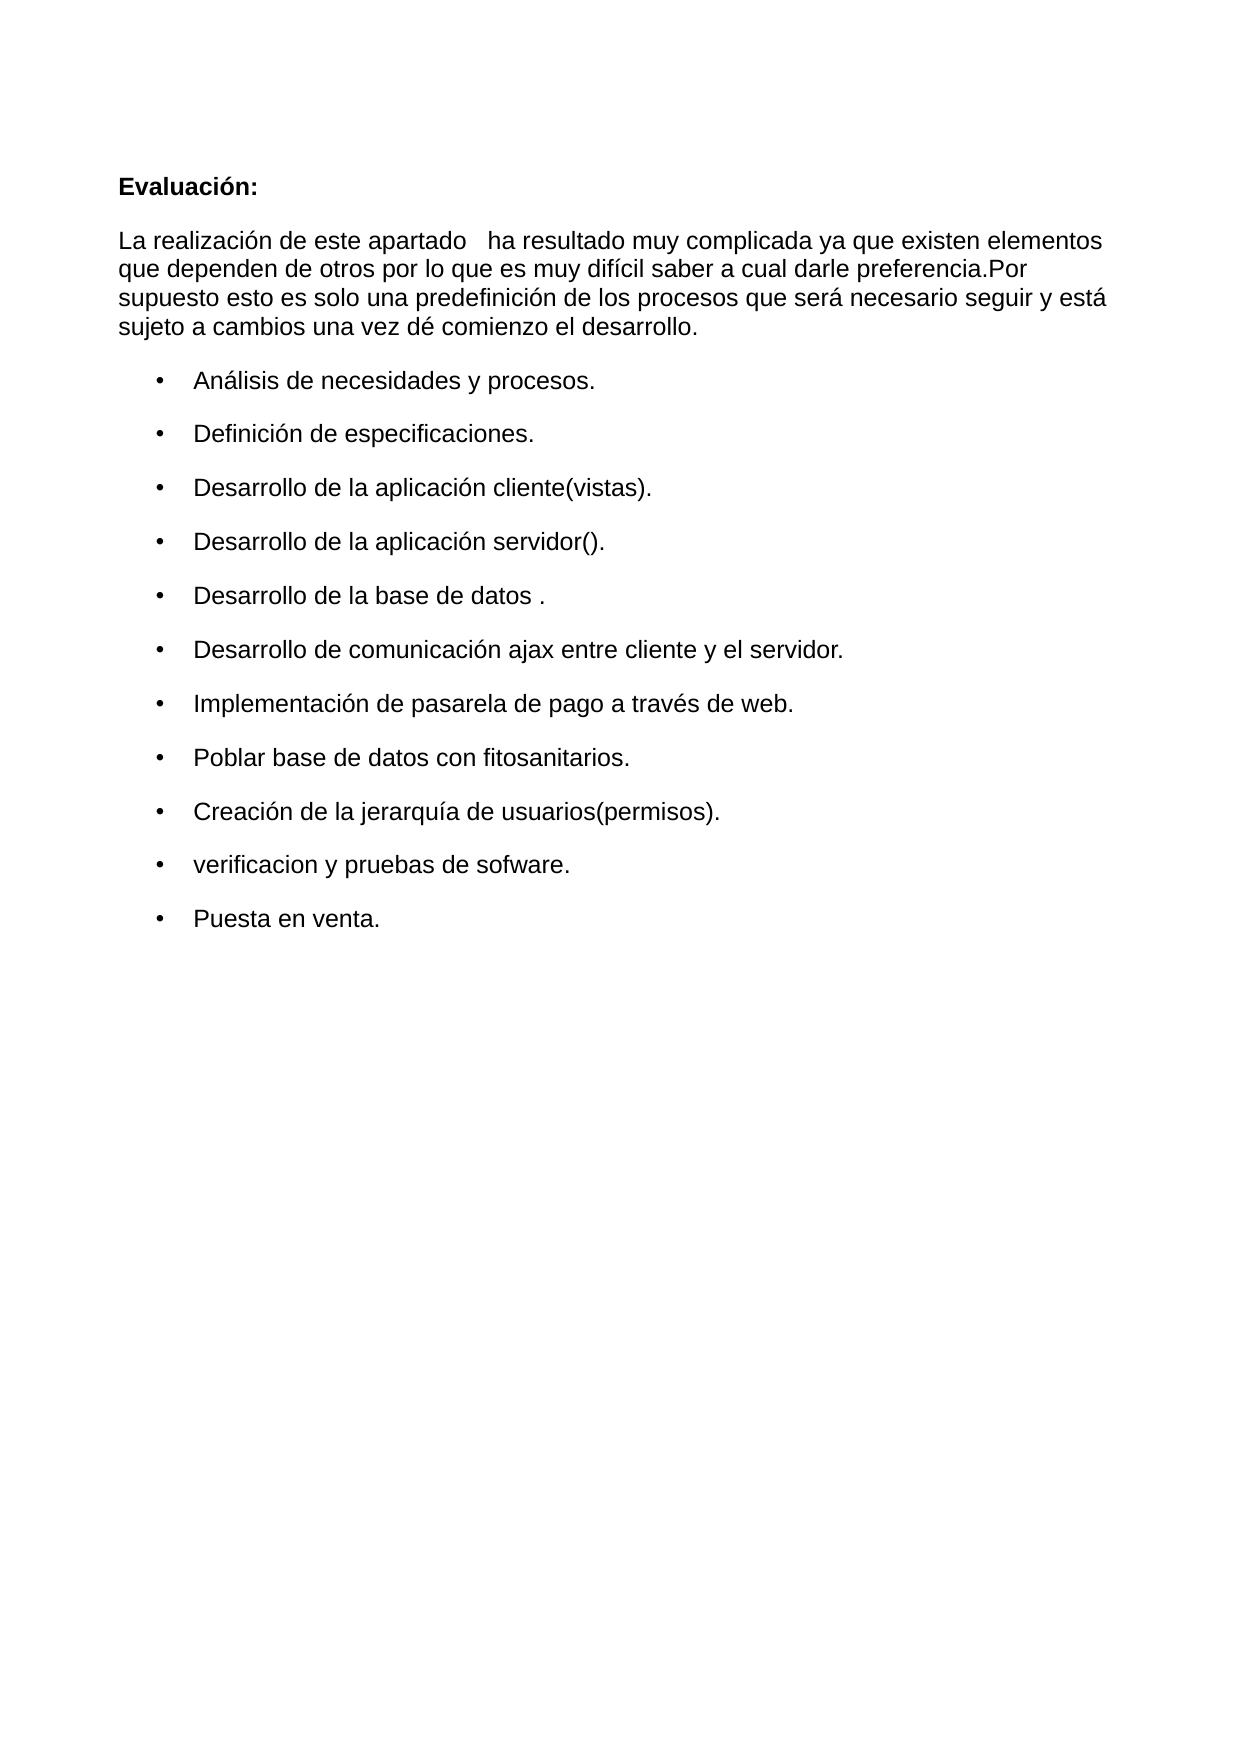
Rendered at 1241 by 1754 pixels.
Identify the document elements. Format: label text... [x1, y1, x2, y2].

text Evaluación: [118, 172, 1122, 201]
list Creación de la jerarquía de usuarios(permisos). [156, 796, 1122, 825]
list Desarrollo de comunicación ajax entre cliente y el servidor. [156, 635, 1122, 664]
list Desarrollo de la aplicación cliente(vistas). [156, 473, 1122, 502]
list verificacion y pruebas de sofware. [156, 850, 1122, 879]
list Poblar base de datos con fitosanitarios. [156, 743, 1122, 771]
list Definición de especificaciones. [156, 419, 1122, 448]
list Desarrollo de la aplicación servidor(). [156, 527, 1122, 556]
list Puesta en venta. [156, 904, 1122, 933]
list Implementación de pasarela de pago a través de web. [156, 689, 1122, 718]
list Desarrollo de la base de datos . [156, 581, 1122, 610]
list Análisis de necesidades y procesos. [156, 366, 1122, 394]
text La realización de este apartado ha resultado muy complicada ya que existen elementos que dependen de otros por lo que es muy difícil saber a cual darle preferencia.Por supuesto esto es solo una predefinición de los procesos que será necesario seguir y está sujeto a cambios una vez dé comienzo el desarrollo. [118, 226, 1122, 341]
